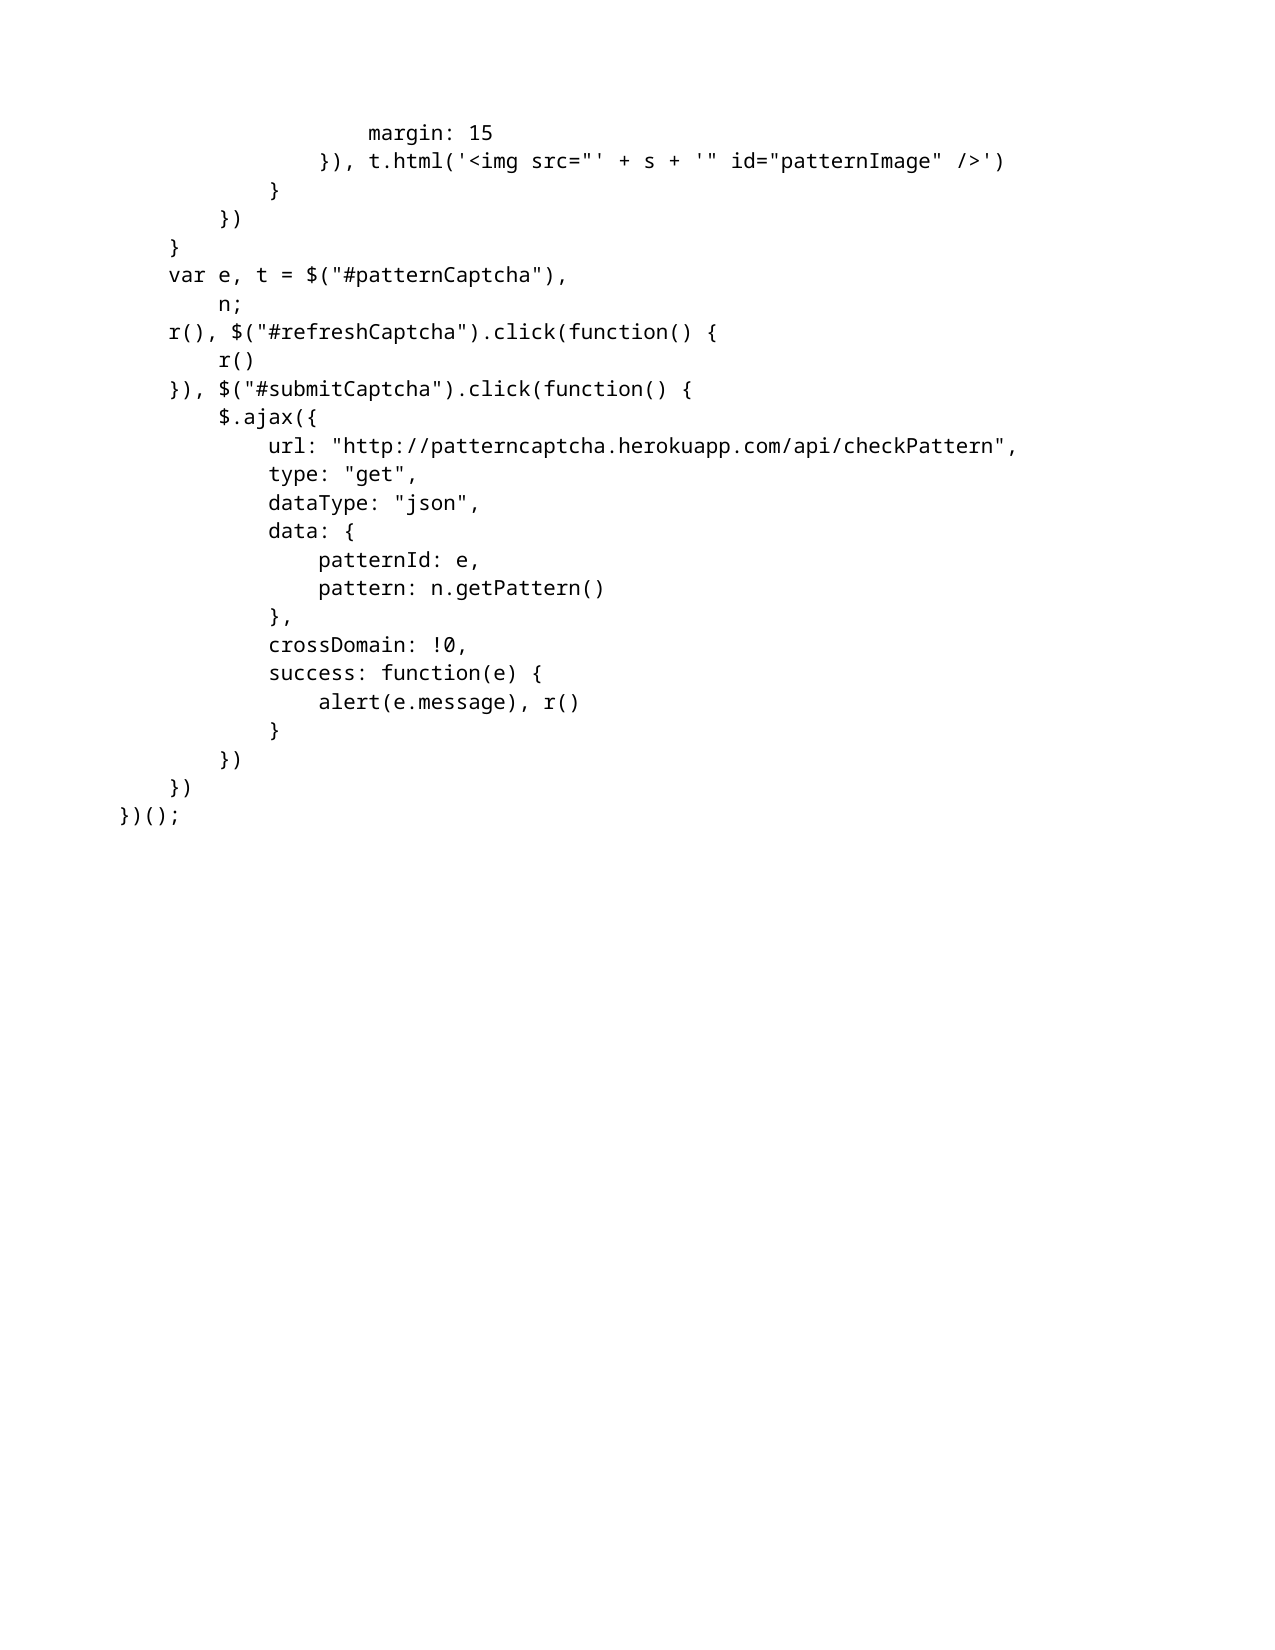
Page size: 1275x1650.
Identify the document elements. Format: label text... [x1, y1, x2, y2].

text $.ajax({ [118, 402, 1157, 431]
text alert(e.message), r() [118, 687, 1157, 715]
text var e, t = $("#patternCaptcha"), [118, 260, 1157, 289]
text data: { [118, 516, 1157, 545]
text } [118, 715, 1157, 744]
text patternId: e, [118, 545, 1157, 573]
text r(), $("#refreshCaptcha").click(function() { [118, 317, 1157, 346]
text n; [118, 289, 1157, 317]
text url: "http://patterncaptcha.herokuapp.com/api/checkPattern", [118, 431, 1157, 459]
text pattern: n.getPattern() [118, 573, 1157, 602]
text type: "get", [118, 459, 1157, 488]
text }) [118, 772, 1157, 801]
text }) [118, 744, 1157, 772]
text }), $("#submitCaptcha").click(function() { [118, 374, 1157, 402]
text r() [118, 346, 1157, 374]
text margin: 15 [118, 118, 1157, 147]
text } [118, 232, 1157, 260]
text })(); [118, 801, 1157, 829]
text }), t.html('<img src="' + s + '" id="patternImage" />') [118, 147, 1157, 175]
text success: function(e) { [118, 658, 1157, 687]
text }, [118, 602, 1157, 630]
text } [118, 175, 1157, 203]
text crossDomain: !0, [118, 630, 1157, 658]
text dataType: "json", [118, 488, 1157, 516]
text }) [118, 203, 1157, 232]
